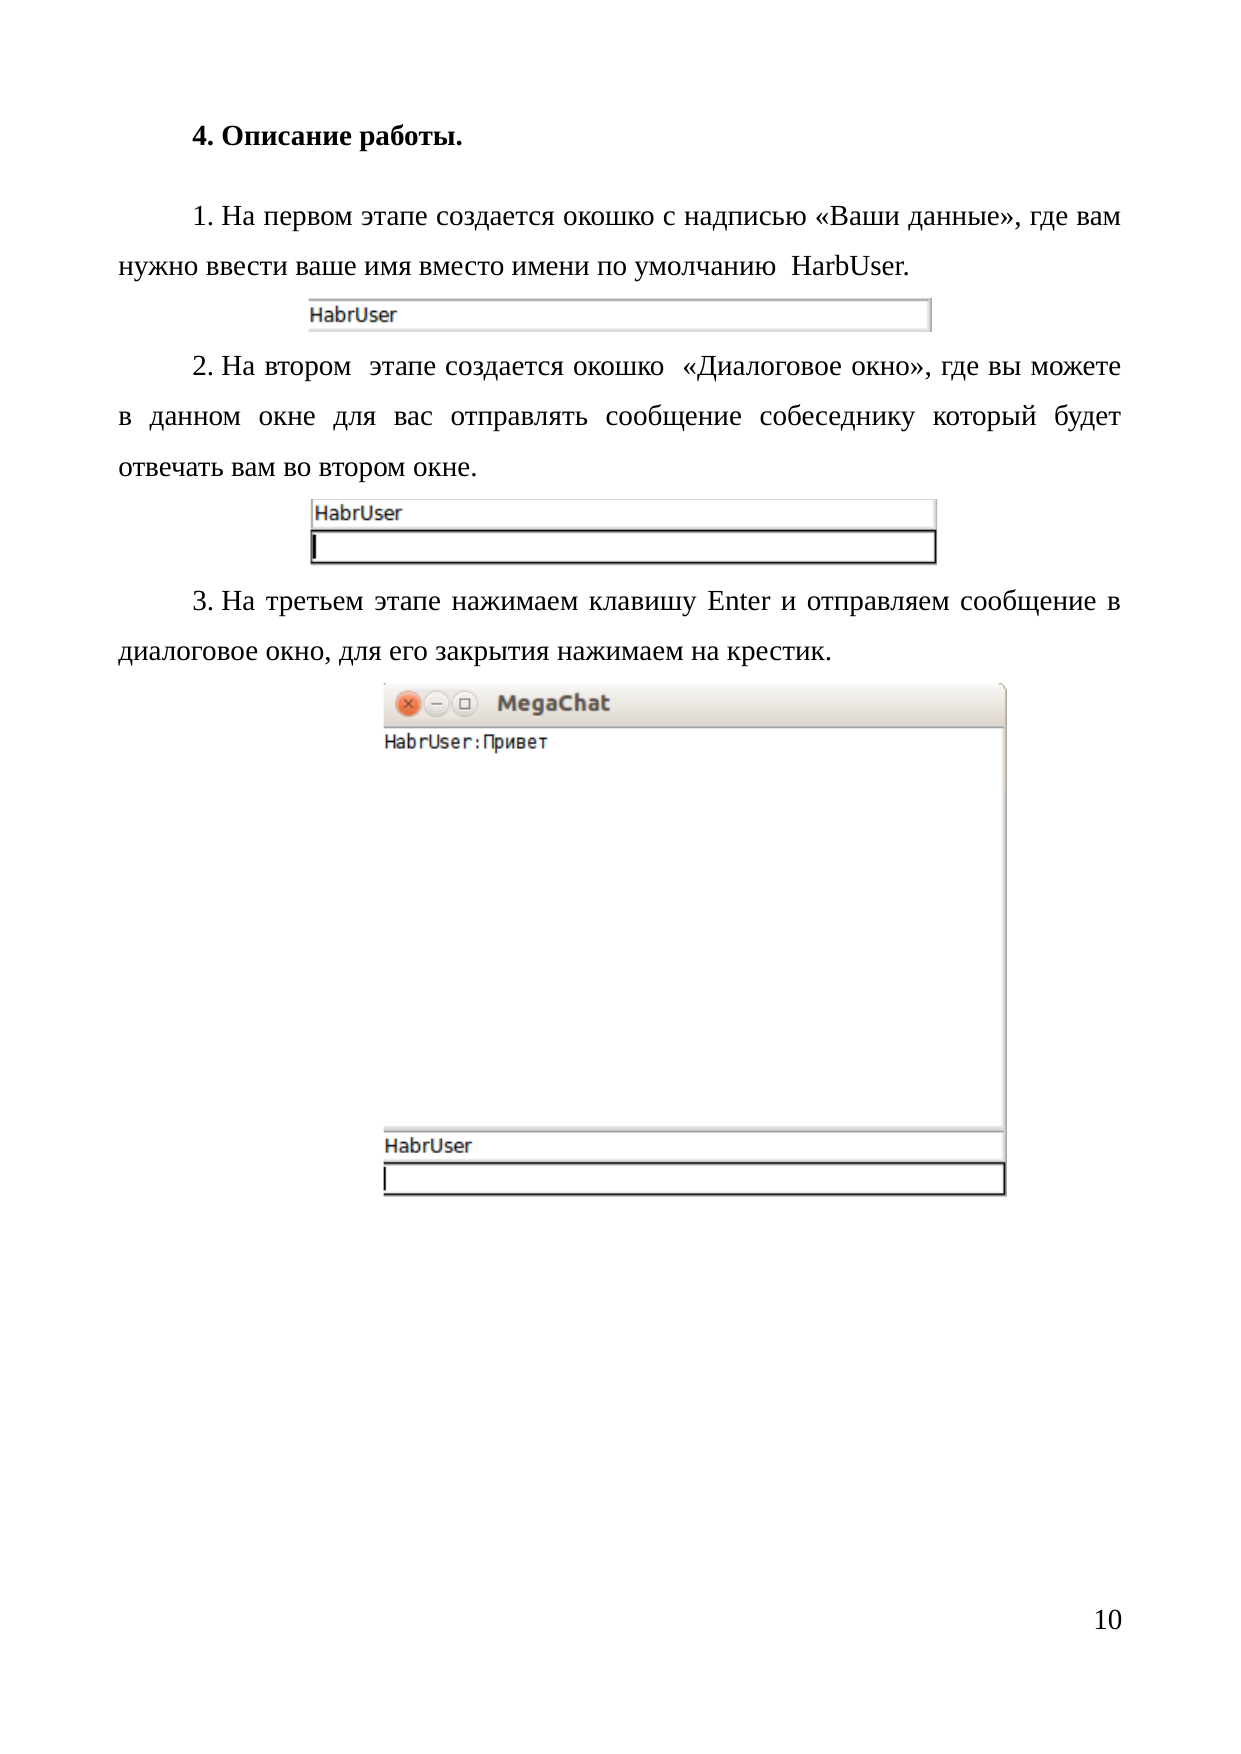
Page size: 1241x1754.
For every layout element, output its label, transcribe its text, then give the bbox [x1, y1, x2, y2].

picture [310, 499, 938, 567]
picture [383, 683, 1007, 1200]
list На втором этапе создается окошко «Диалоговое окно», где вы можете в данном окне для вас отправлять сообщение собеседнику который будет отвечать вам во втором окне. [118, 348, 1122, 482]
subtitle 4. Описание работы. [118, 118, 1122, 152]
picture [308, 298, 932, 332]
list На первом этапе создается окошко с надписью «Ваши данные», где вам нужно ввести ваше имя вместо имени по умолчанию НаrbUser. [118, 198, 1122, 282]
list На третьем этапе нажимаем клавишу Enter и отправляем сообщение в диалоговое окно, для его закрытия нажимаем на крестик. [118, 583, 1122, 667]
